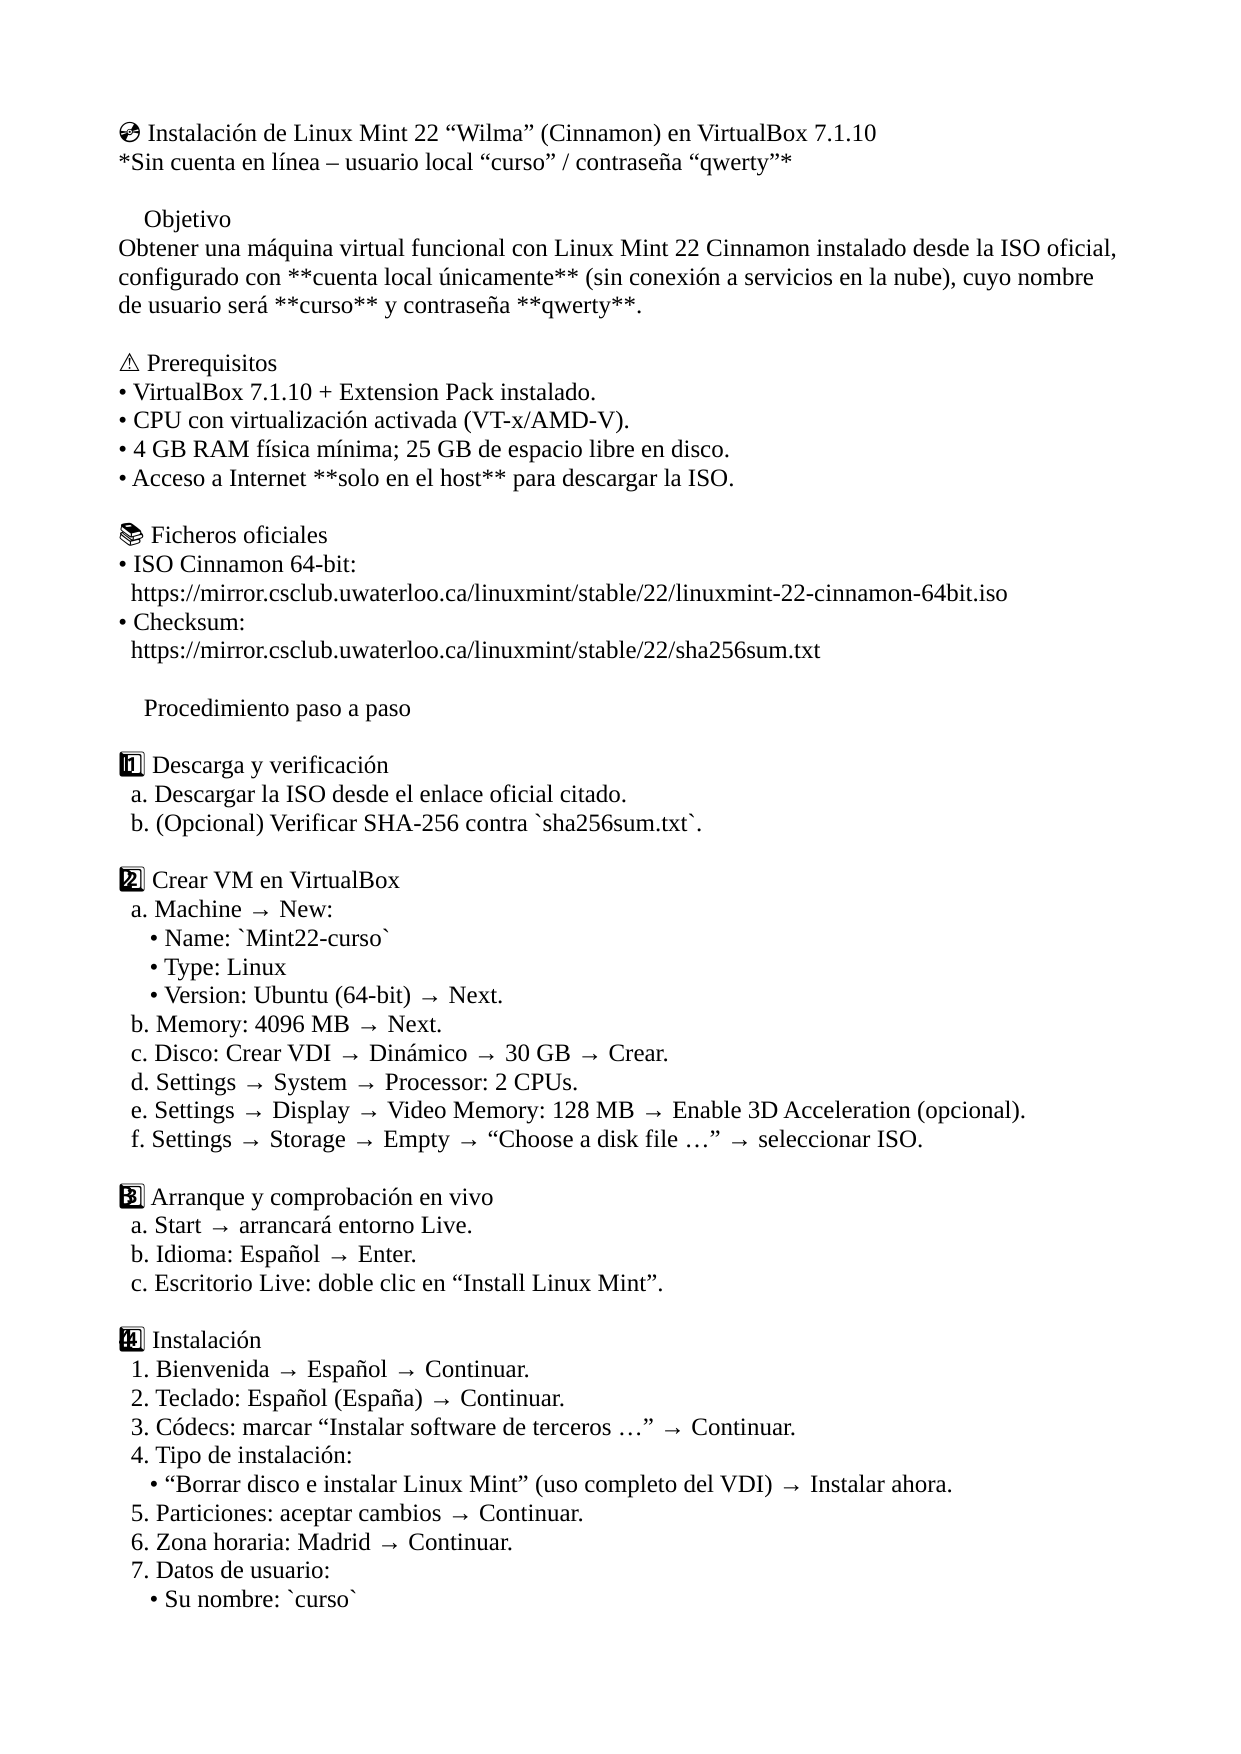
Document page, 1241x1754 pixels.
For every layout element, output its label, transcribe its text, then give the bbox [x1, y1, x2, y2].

text • CPU con virtualización activada (VT-x/AMD-V). [118, 406, 1122, 434]
text e. Settings → Display → Video Memory: 128 MB → Enable 3D Acceleration (opcional). [118, 1096, 1122, 1124]
text 💿 Instalación de Linux Mint 22 “Wilma” (Cinnamon) en VirtualBox 7.1.10 [118, 118, 1122, 147]
text • 4 GB RAM física mínima; 25 GB de espacio libre en disco. [118, 434, 1122, 463]
text • ISO Cinnamon 64-bit: [118, 549, 1122, 578]
text • Checksum: [118, 607, 1122, 636]
text • Version: Ubuntu (64-bit) → Next. [118, 981, 1122, 1009]
text f. Settings → Storage → Empty → “Choose a disk file …” → seleccionar ISO. [118, 1124, 1122, 1153]
text https://mirror.csclub.uwaterloo.ca/linuxmint/stable/22/sha256sum.txt [118, 636, 1122, 664]
text b. Memory: 4096 MB → Next. [118, 1009, 1122, 1038]
text • Type: Linux [118, 952, 1122, 981]
text ⚠️ Prerequisitos [118, 348, 1122, 377]
text 🎯 Objetivo [118, 204, 1122, 233]
text 6. Zona horaria: Madrid → Continuar. [118, 1527, 1122, 1556]
text • VirtualBox 7.1.10 + Extension Pack instalado. [118, 377, 1122, 406]
text 7. Datos de usuario: [118, 1556, 1122, 1584]
text b. (Opcional) Verificar SHA-256 contra `sha256sum.txt`. [118, 808, 1122, 837]
text • Name: `Mint22-curso` [118, 923, 1122, 952]
text a. Descargar la ISO desde el enlace oficial citado. [118, 779, 1122, 808]
text 4️⃣ Instalación [118, 1326, 1122, 1354]
text • “Borrar disco e instalar Linux Mint” (uso completo del VDI) → Instalar ahora. [118, 1469, 1122, 1498]
text 4. Tipo de instalación: [118, 1441, 1122, 1469]
text 3️⃣ Arranque y comprobación en vivo [118, 1182, 1122, 1211]
text 3. Códecs: marcar “Instalar software de terceros …” → Continuar. [118, 1412, 1122, 1441]
text • Acceso a Internet **solo en el host** para descargar la ISO. [118, 463, 1122, 492]
text *Sin cuenta en línea – usuario local “curso” / contraseña “qwerty”* [118, 147, 1122, 176]
text a. Machine → New: [118, 894, 1122, 923]
text 2️⃣ Crear VM en VirtualBox [118, 866, 1122, 894]
text https://mirror.csclub.uwaterloo.ca/linuxmint/stable/22/linuxmint-22-cinnamon-64bit.iso [118, 578, 1122, 607]
text • Su nombre: `curso` [118, 1584, 1122, 1613]
text 📚 Ficheros oficiales [118, 521, 1122, 549]
text 🔧 Procedimiento paso a paso [118, 693, 1122, 722]
text c. Escritorio Live: doble clic en “Install Linux Mint”. [118, 1268, 1122, 1297]
text 2. Teclado: Español (España) → Continuar. [118, 1383, 1122, 1412]
text 1. Bienvenida → Español → Continuar. [118, 1354, 1122, 1383]
text b. Idioma: Español → Enter. [118, 1239, 1122, 1268]
text d. Settings → System → Processor: 2 CPUs. [118, 1067, 1122, 1096]
text 1️⃣ Descarga y verificación [118, 751, 1122, 779]
text Obtener una máquina virtual funcional con Linux Mint 22 Cinnamon instalado desde la ISO oficial, configurado con **cuenta local únicamente** (sin conexión a servicios en la nube), cuyo nombre de usuario será **curso** y contraseña **qwerty**. [118, 233, 1122, 319]
text 5. Particiones: aceptar cambios → Continuar. [118, 1498, 1122, 1527]
text c. Disco: Crear VDI → Dinámico → 30 GB → Crear. [118, 1038, 1122, 1067]
text a. Start → arrancará entorno Live. [118, 1211, 1122, 1239]
